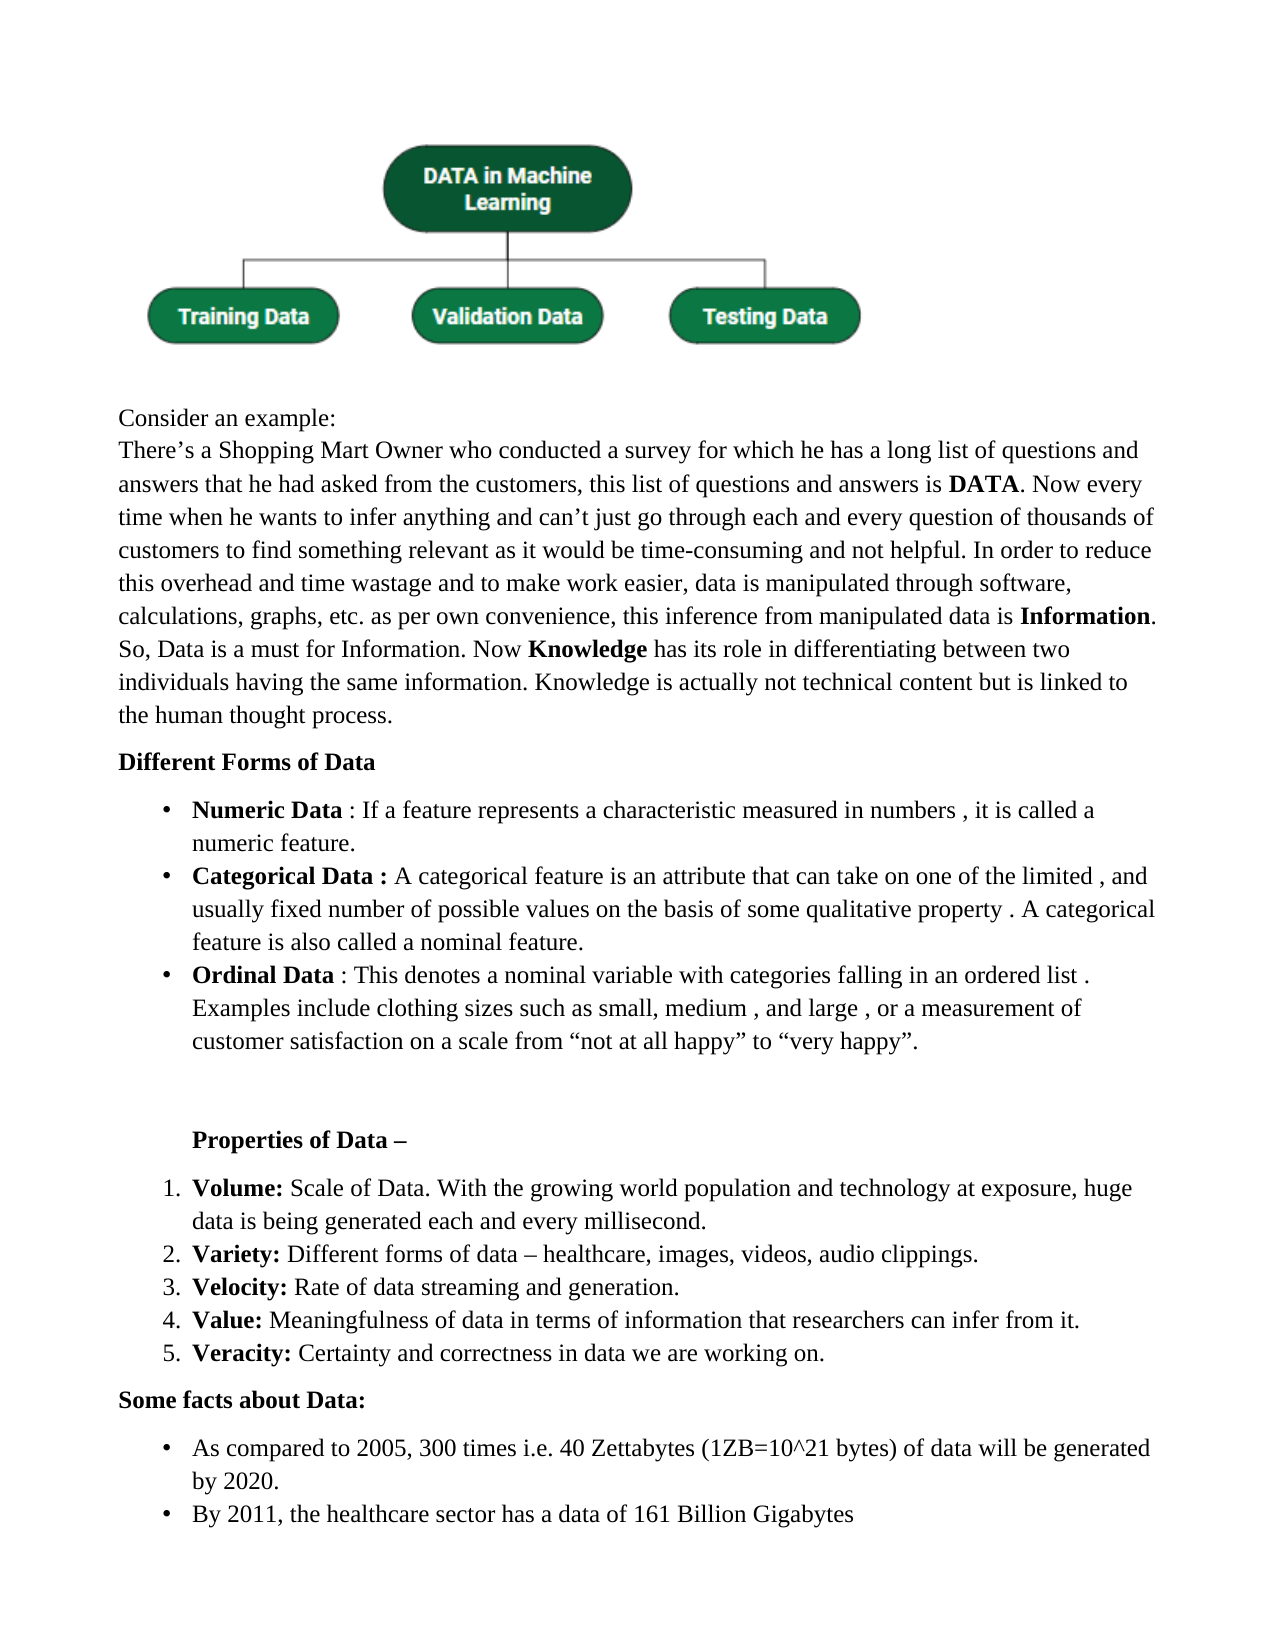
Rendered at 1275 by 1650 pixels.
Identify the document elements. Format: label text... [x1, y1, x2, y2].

text Some facts about Data: [118, 1386, 1157, 1414]
text Different Forms of Data [118, 747, 1157, 776]
list Veracity: Certainty and correctness in data we are working on. [162, 1338, 1157, 1367]
list Variety: Different forms of data – healthcare, images, videos, audio clippings. [162, 1239, 1157, 1268]
list Categorical Data : A categorical feature is an attribute that can take on one of the limited , and usually fixed number of possible values on the basis of some qualitative property . A categorical feature is also called a nominal feature. [162, 861, 1157, 956]
text Consider an example: There’s a Shopping Mart Owner who conducted a survey for which he has a long list of questions and answers that he had asked from the customers, this list of questions and answers is DATA. Now every time when he wants to infer anything and can’t just go through each and every question of thousands of customers to find something relevant as it would be time-consuming and not helpful. In order to reduce this overhead and time wastage and to make work easier, data is manipulated through software, calculations, graphs, etc. as per own convenience, this inference from manipulated data is Information. So, Data is a must for Information. Now Knowledge has its role in differentiating between two individuals having the same information. Knowledge is actually not technical content but is linked to the human thought process. [118, 403, 1157, 728]
picture [118, 118, 900, 384]
list Value: Meaningfulness of data in terms of information that researchers can infer from it. [162, 1305, 1157, 1334]
list By 2011, the healthcare sector has a data of 161 Billion Gigabytes [162, 1499, 1157, 1528]
list Volume: Scale of Data. With the growing world population and technology at exposure, huge data is being generated each and every millisecond. [162, 1173, 1157, 1234]
list As compared to 2005, 300 times i.e. 40 Zettabytes (1ZB=10^21 bytes) of data will be generated by 2020. [162, 1433, 1157, 1495]
list Numeric Data : If a feature represents a characteristic measured in numbers , it is called a numeric feature. [162, 795, 1157, 857]
list Velocity: Rate of data streaming and generation. [162, 1272, 1157, 1301]
list Ordinal Data : This denotes a nominal variable with categories falling in an ordered list . Examples include clothing sizes such as small, medium , and large , or a measurement of customer satisfaction on a scale from “not at all happy” to “very happy”. Properties of Data – [162, 960, 1157, 1154]
